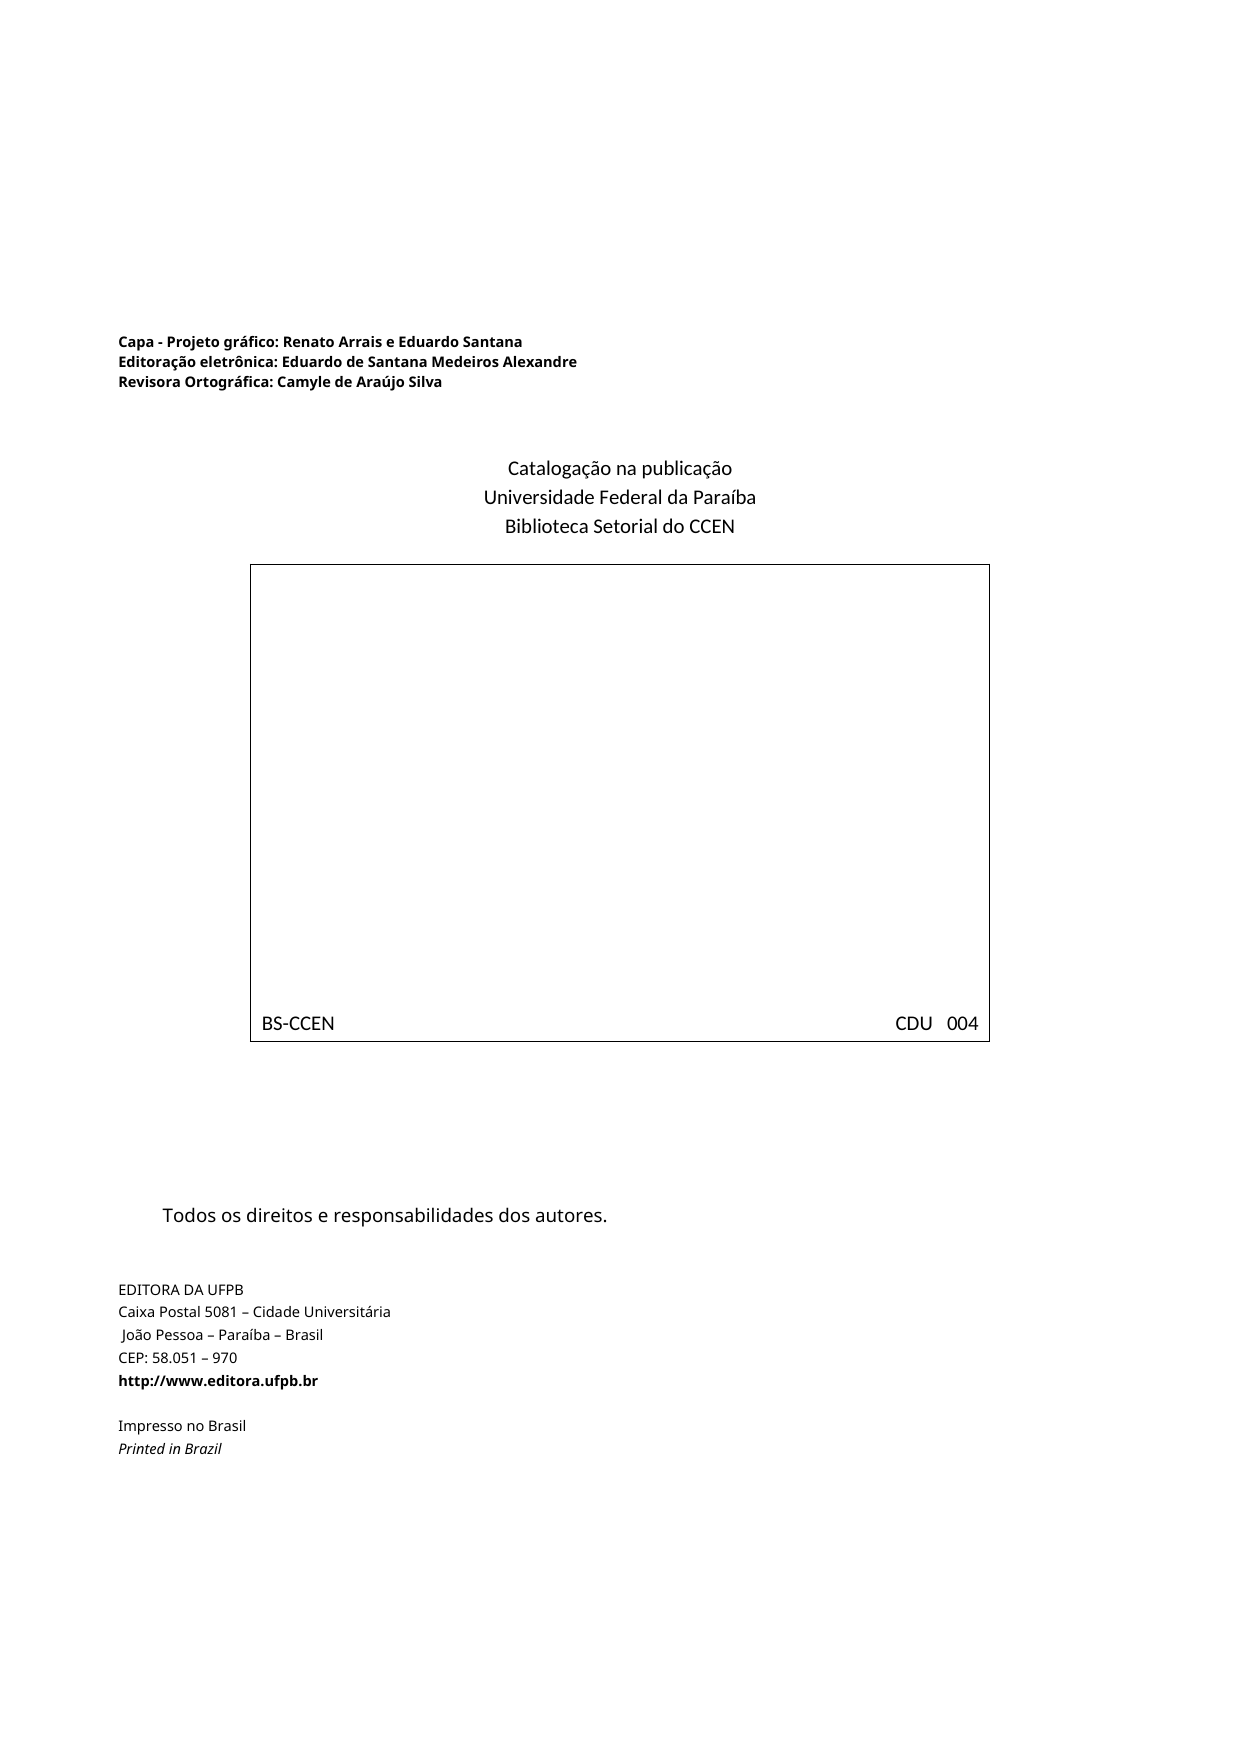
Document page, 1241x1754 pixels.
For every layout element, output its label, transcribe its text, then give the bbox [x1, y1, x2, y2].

text Catalogação na publicação Universidade Federal da Paraíba Biblioteca Setorial do CCEN [118, 455, 1122, 539]
text João Pessoa – Paraíba – Brasil [118, 1325, 1122, 1345]
text Printed in Brazil [118, 1439, 1122, 1459]
text Todos os direitos e responsabilidades dos autores. [162, 1203, 1122, 1228]
text Impresso no Brasil [118, 1416, 1122, 1436]
text Revisora Ortográfica: Camyle de Araújo Silva [118, 372, 1122, 391]
text CEP: 58.051 – 970 [118, 1348, 1122, 1368]
table_header V228i Sousa Filho, Gilberto. Introdução à computação / Gilberto Farias de Sousa Filho, Eduardo de Santana Medeiros Alexandre. - João Pessoa: Curso de Licenciatura em Computação na Modalidade à Distância / UFPB, Agosto de 2013. 138p. : il. – ISBN: 978-85-237-0730-9 Curso de Licenciatura em Computação na Modalidade à Distância. Universidade Federal da Paraíba. 1. Computação. 2. Informática. 3. Redes de computadores. BS-CCEN CDU 004 [251, 565, 989, 1041]
text http://www.editora.ufpb.br [118, 1371, 1122, 1390]
text Editoração eletrônica: Eduardo de Santana Medeiros Alexandre [118, 352, 1122, 372]
text Capa - Projeto gráfico: Renato Arrais e Eduardo Santana [118, 332, 1122, 352]
text EDITORA DA UFPB [118, 1279, 1122, 1299]
text Caixa Postal 5081 – Cidade Universitária [118, 1302, 1122, 1322]
